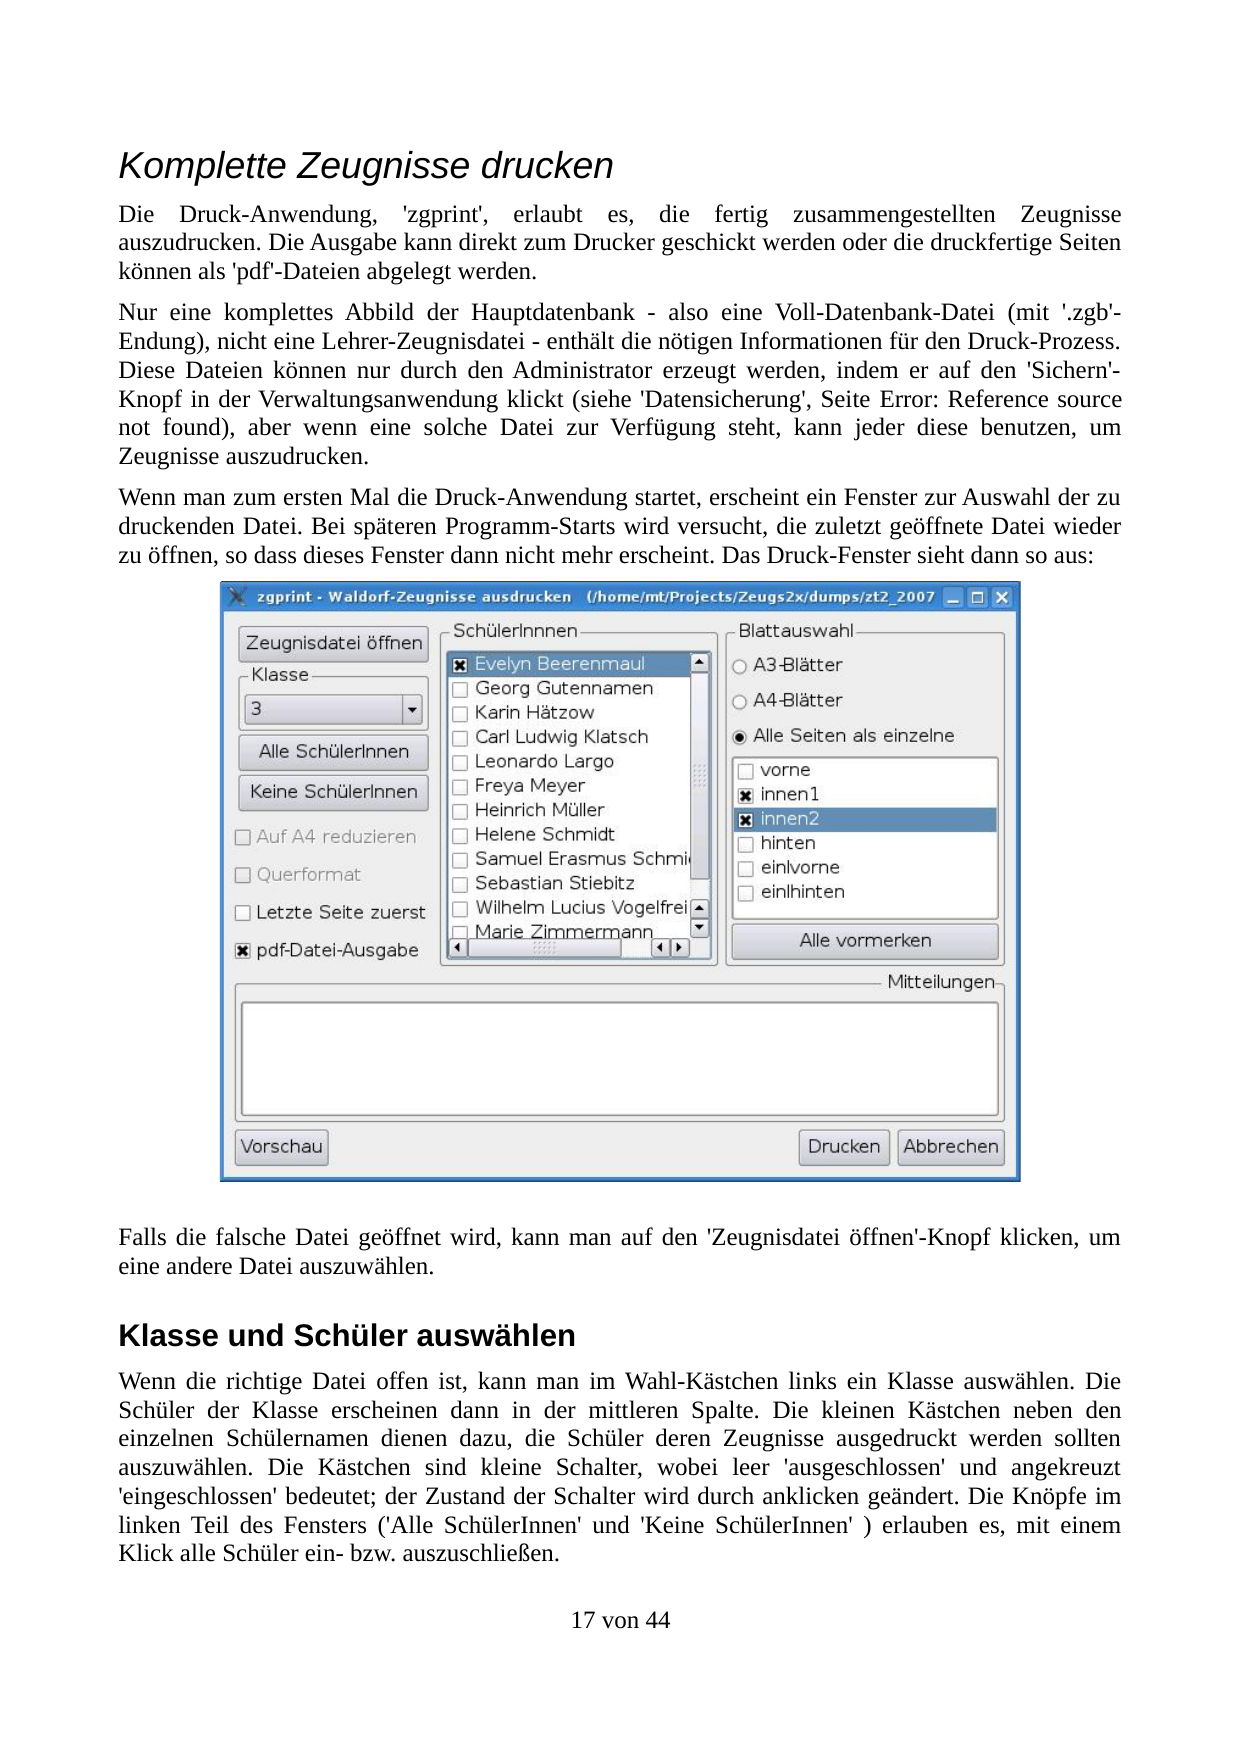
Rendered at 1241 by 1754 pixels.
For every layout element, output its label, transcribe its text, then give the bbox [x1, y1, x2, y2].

text Nur eine komplettes Abbild der Hauptdatenbank - also eine Voll-Datenbank-Datei (mit '.zgb'-Endung), nicht eine Lehrer-Zeugnisdatei - enthält die nötigen Informationen für den Druck-Prozess. Diese Dateien können nur durch den Administrator erzeugt werden, indem er auf den 'Sichern'-Knopf in der Verwaltungsanwendung klickt (siehe 'Datensicherung', Seite ), aber wenn eine solche Datei zur Verfügung steht, kann jeder diese benutzen, um Zeugnisse auszudrucken. [118, 297, 1122, 470]
text Die Druck-Anwendung, 'zgprint', erlaubt es, die fertig zusammengestellten Zeugnisse auszudrucken. Die Ausgabe kann direkt zum Drucker geschickt werden oder die druckfertige Seiten können als 'pdf'-Dateien abgelegt werden. [118, 199, 1122, 285]
text Wenn man zum ersten Mal die Druck-Anwendung startet, erscheint ein Fenster zur Auswahl der zu druckenden Datei. Bei späteren Programm-Starts wird versucht, die zuletzt geöffnete Datei wieder zu öffnen, so dass dieses Fenster dann nicht mehr erscheint. Das Druck-Fenster sieht dann so aus: [118, 482, 1122, 569]
subtitle Klasse und Schüler auswählen [118, 1317, 1122, 1353]
text Wenn die richtige Datei offen ist, kann man im Wahl-Kästchen links ein Klasse auswählen. Die Schüler der Klasse erscheinen dann in der mittleren Spalte. Die kleinen Kästchen neben den einzelnen Schülernamen dienen dazu, die Schüler deren Zeugnisse ausgedruckt werden sollten auszuwählen. Die Kästchen sind kleine Schalter, wobei leer 'ausgeschlossen' und angekreuzt 'eingeschlossen' bedeutet; der Zustand der Schalter wird durch anklicken geändert. Die Knöpfe im linken Teil des Fensters ('Alle SchülerInnen' und 'Keine SchülerInnen' ) erlauben es, mit einem Klick alle Schüler ein- bzw. auszuschließen. [118, 1366, 1122, 1567]
picture [219, 581, 1021, 1182]
subtitle Komplette Zeugnisse drucken [118, 143, 1122, 186]
text Falls die falsche Datei geöffnet wird, kann man auf den 'Zeugnisdatei öffnen'-Knopf klicken, um eine andere Datei auszuwählen. [118, 1222, 1122, 1280]
